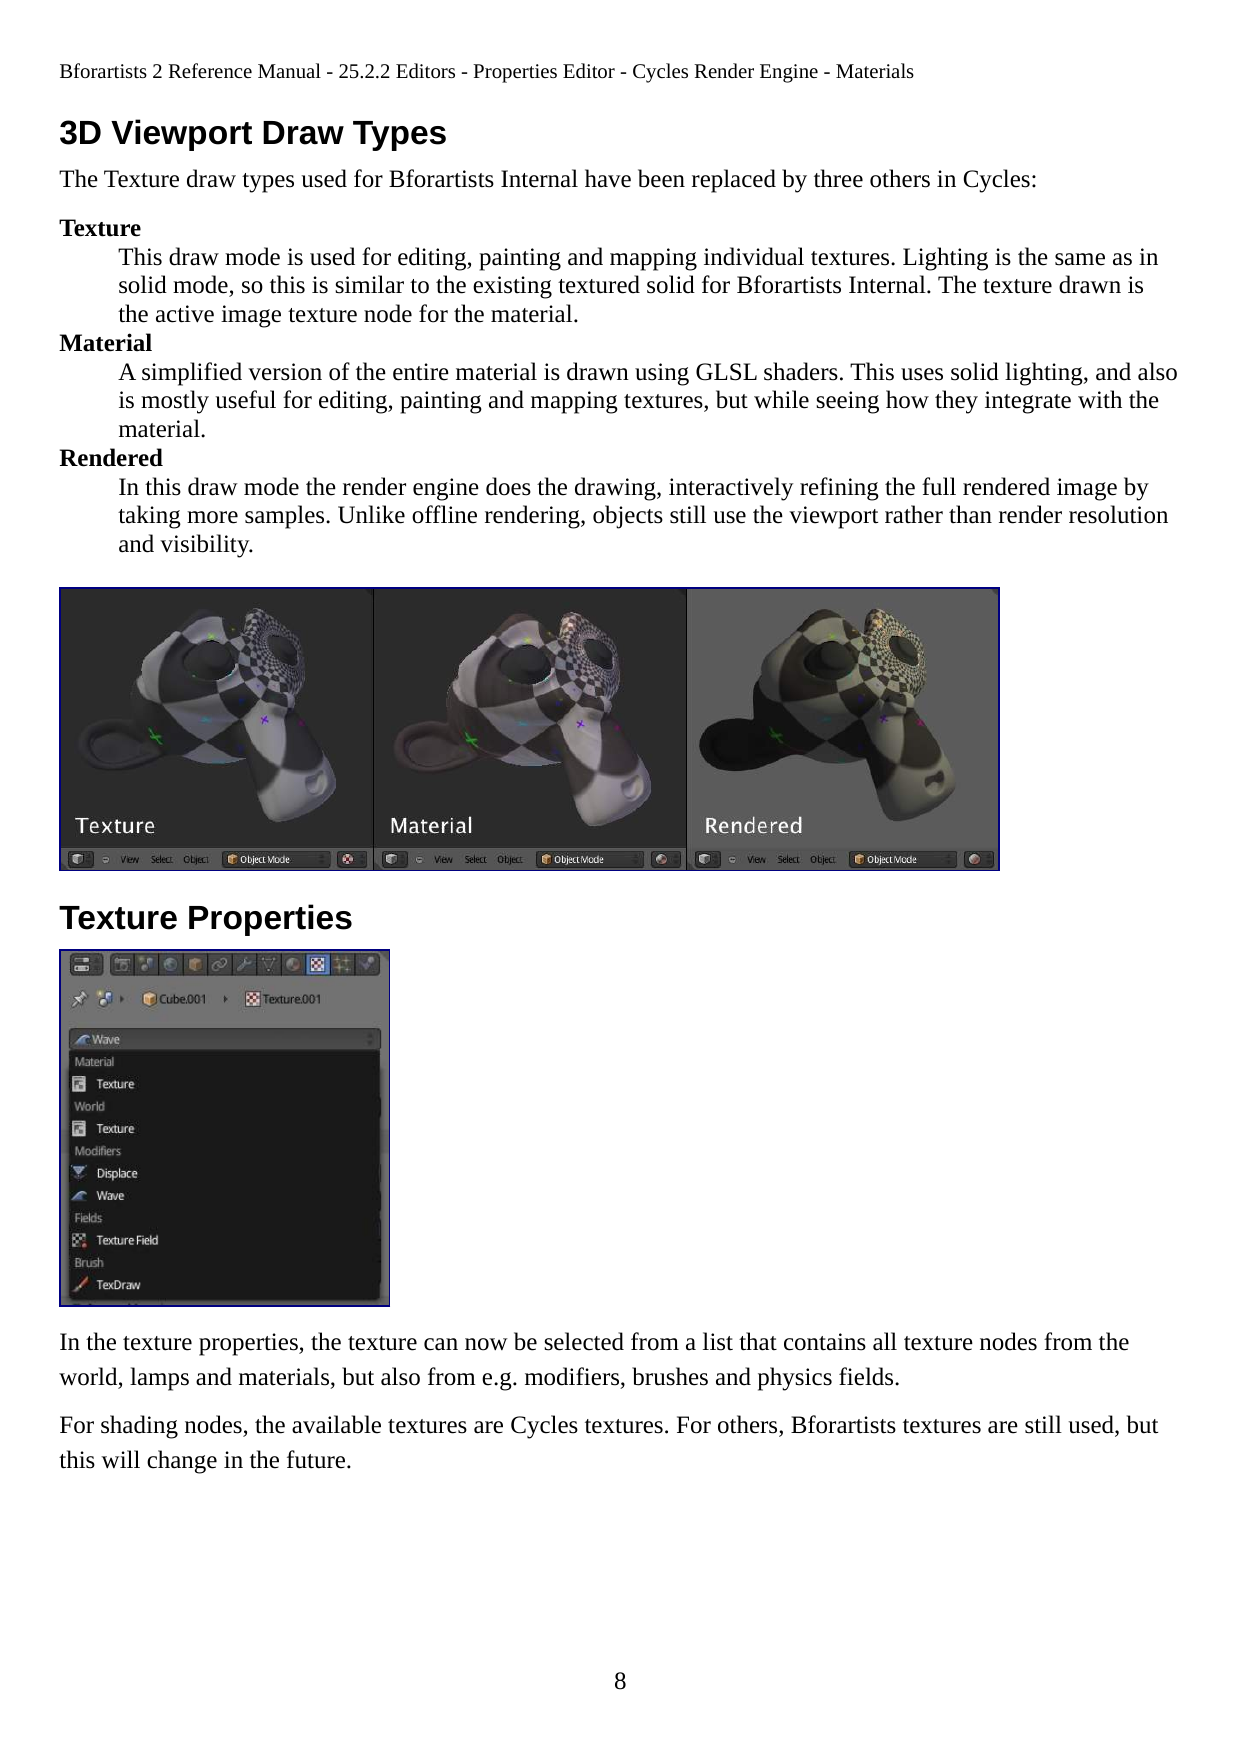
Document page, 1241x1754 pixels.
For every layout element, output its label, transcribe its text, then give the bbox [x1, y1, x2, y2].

subtitle Material [59, 328, 1181, 357]
subtitle Texture Properties [59, 898, 1181, 936]
picture [61, 589, 998, 870]
list In this draw mode the render engine does the drawing, interactively refining the full rendered image by taking more samples. Unlike offline rendering, objects still use the viewport rather than render resolution and visibility. [118, 472, 1181, 558]
list This draw mode is used for editing, painting and mapping individual textures. Lighting is the same as in solid mode, so this is similar to the existing textured solid for Bforartists Internal. The texture drawn is the active image texture node for the material. [118, 242, 1181, 328]
subtitle 3D Viewport Draw Types [59, 113, 1181, 151]
subtitle Texture [59, 213, 1181, 242]
text In the texture properties, the texture can now be selected from a list that contains all texture nodes from the world, lamps and materials, but also from e.g. modifiers, brushes and physics fields. [59, 1327, 1181, 1390]
list A simplified version of the entire material is drawn using GLSL shaders. This uses solid lighting, and also is mostly useful for editing, painting and mapping textures, but while seeing how they integrate with the material. [118, 357, 1181, 443]
picture [61, 951, 389, 1305]
subtitle Rendered [59, 443, 1181, 472]
text For shading nodes, the available textures are Cycles textures. For others, Bforartists textures are still used, but this will change in the future. [59, 1411, 1181, 1474]
text The Texture draw types used for Bforartists Internal have been replaced by three others in Cycles: [59, 164, 1181, 192]
